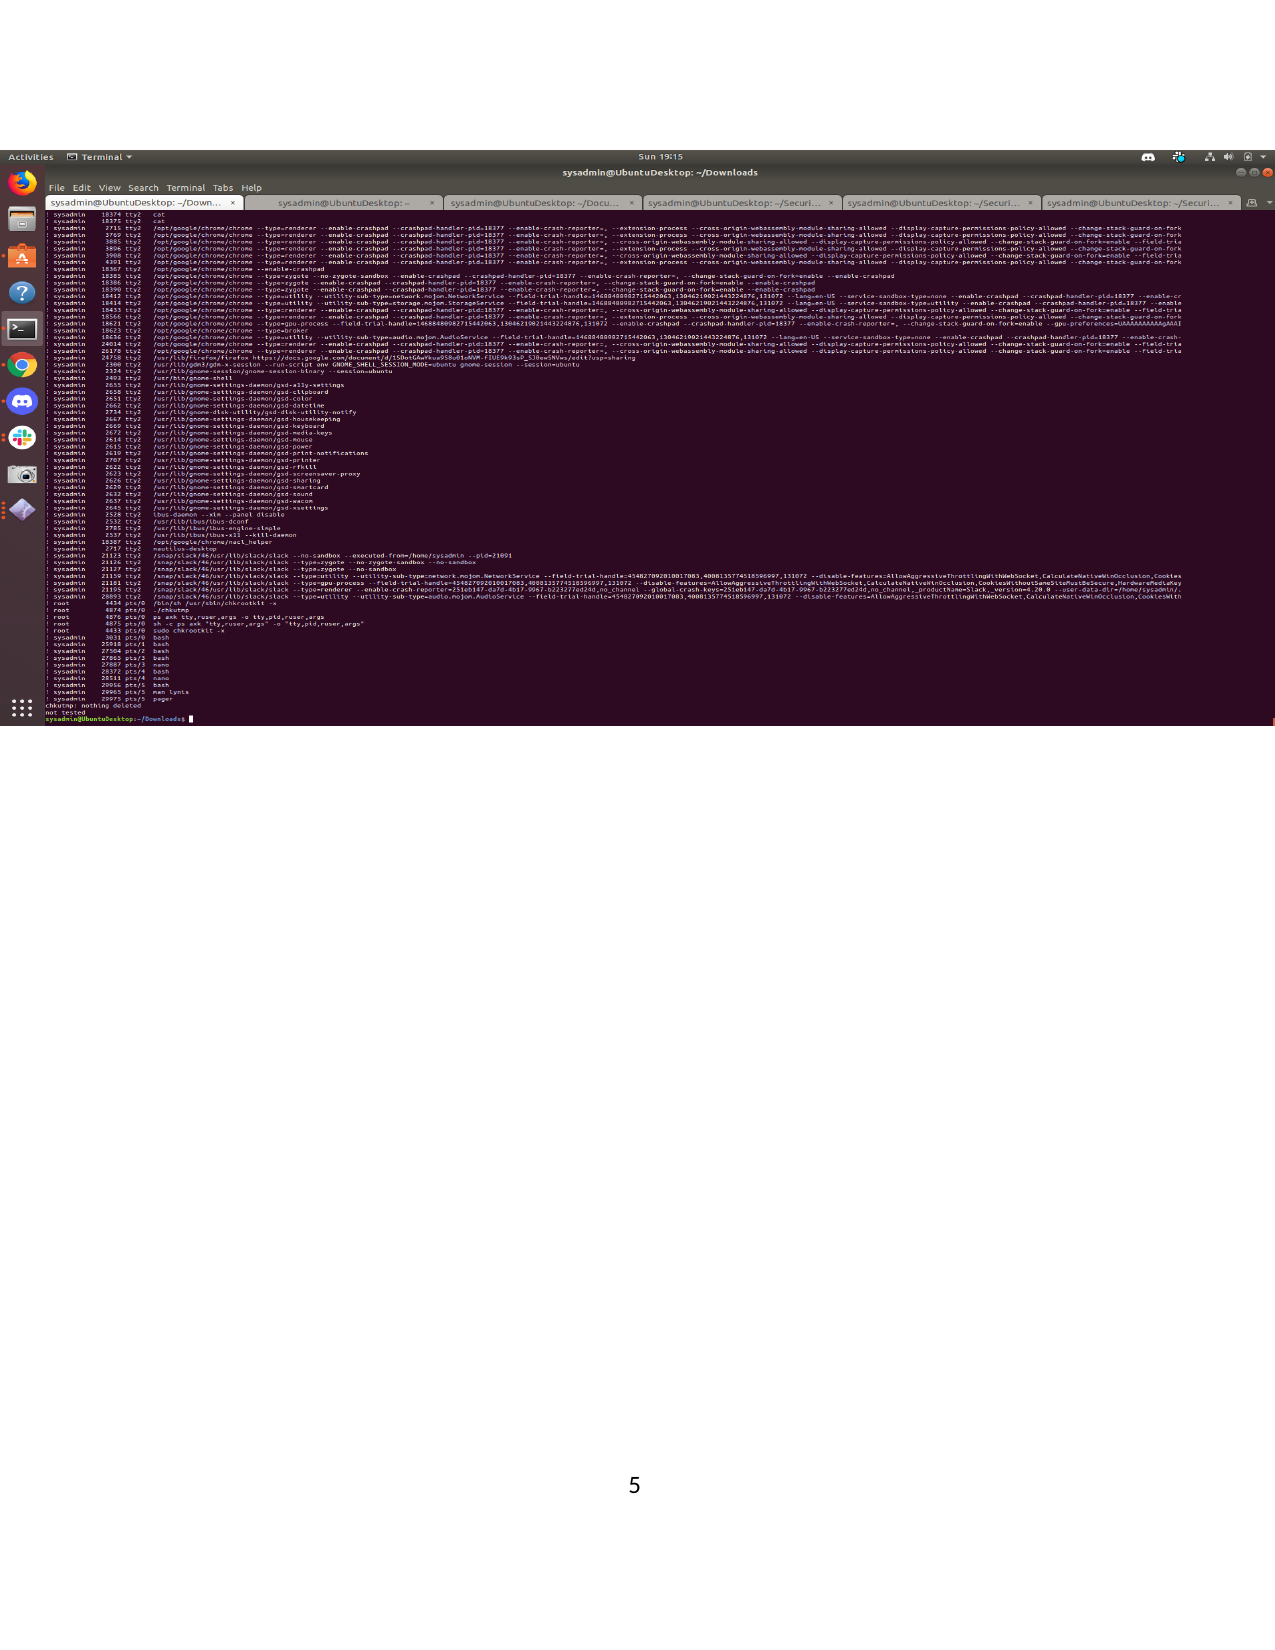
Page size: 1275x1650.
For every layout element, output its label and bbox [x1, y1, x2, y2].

picture [0, 150, 1275, 726]
